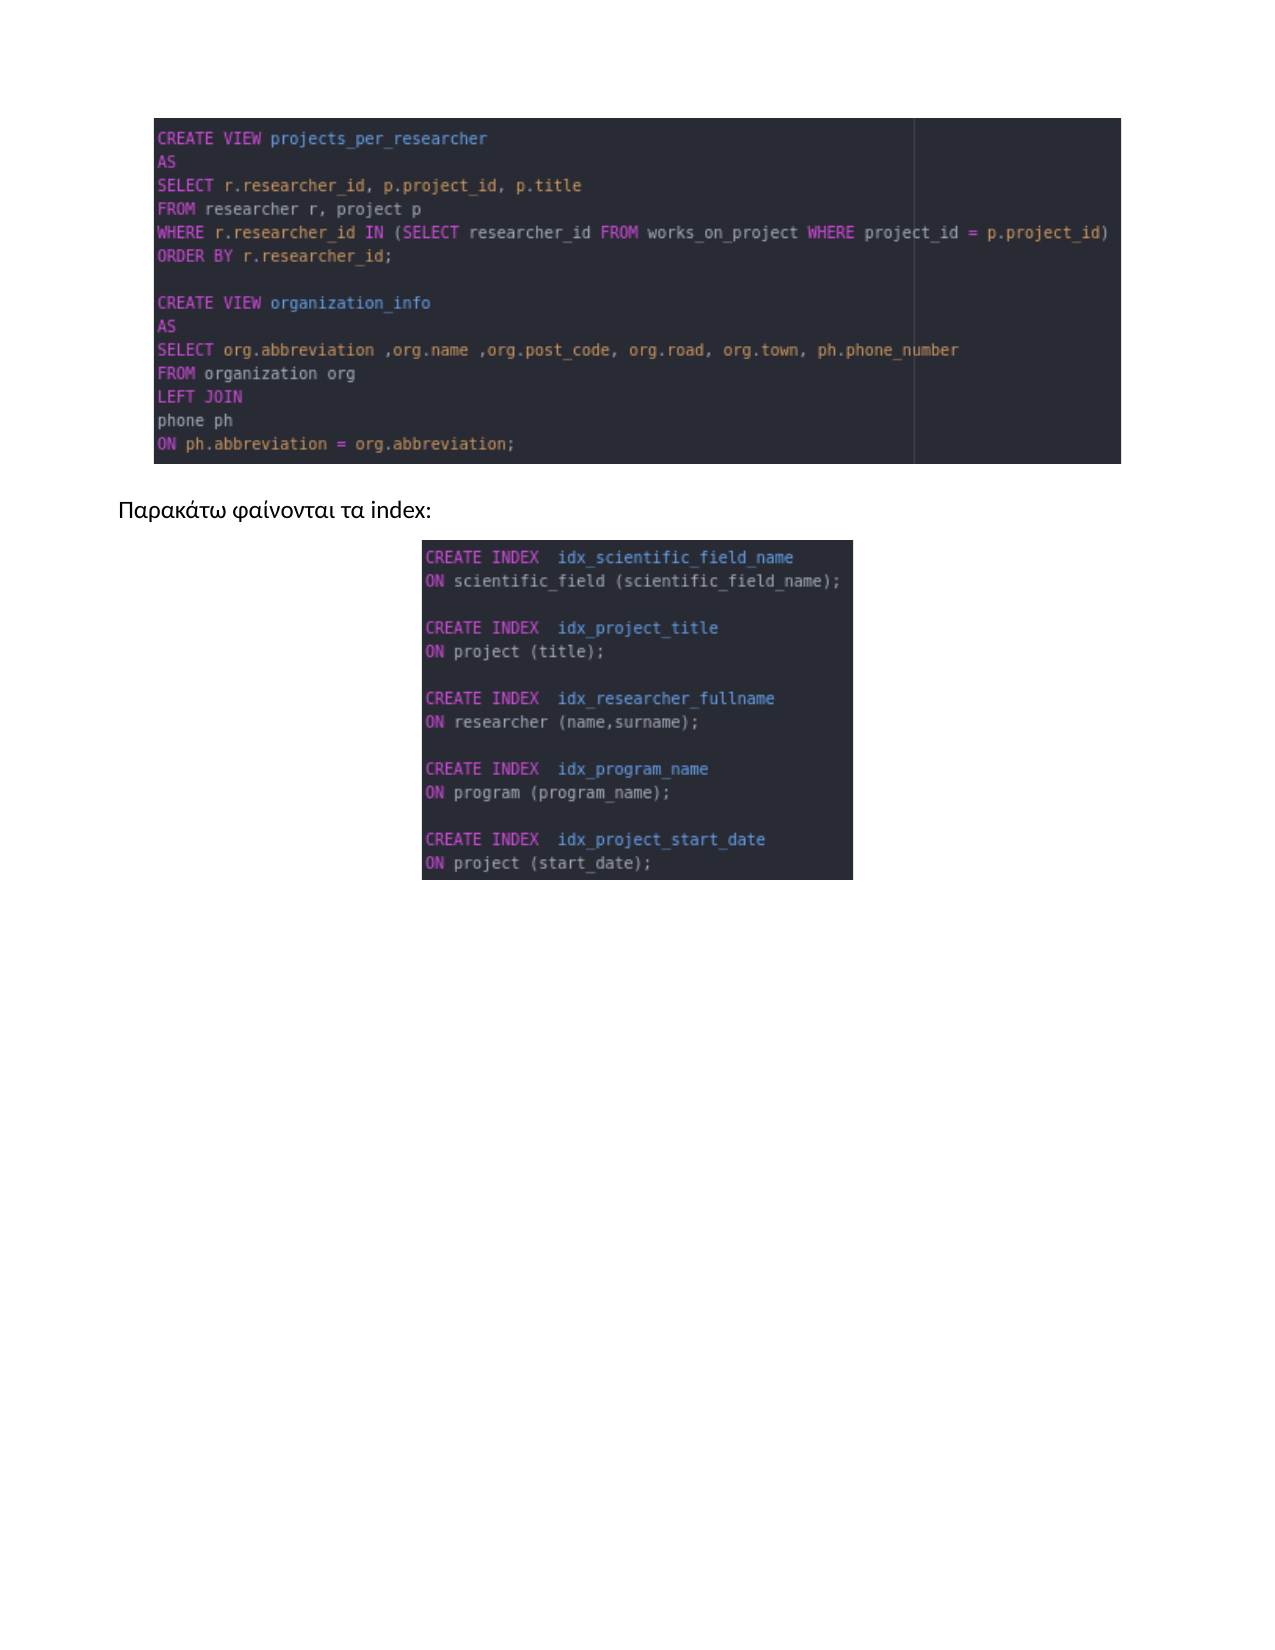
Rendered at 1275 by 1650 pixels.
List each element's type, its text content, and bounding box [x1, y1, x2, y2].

picture [421, 540, 854, 880]
picture [153, 118, 1122, 464]
text Παρακάτω φαίνονται τα index: [118, 494, 1157, 524]
